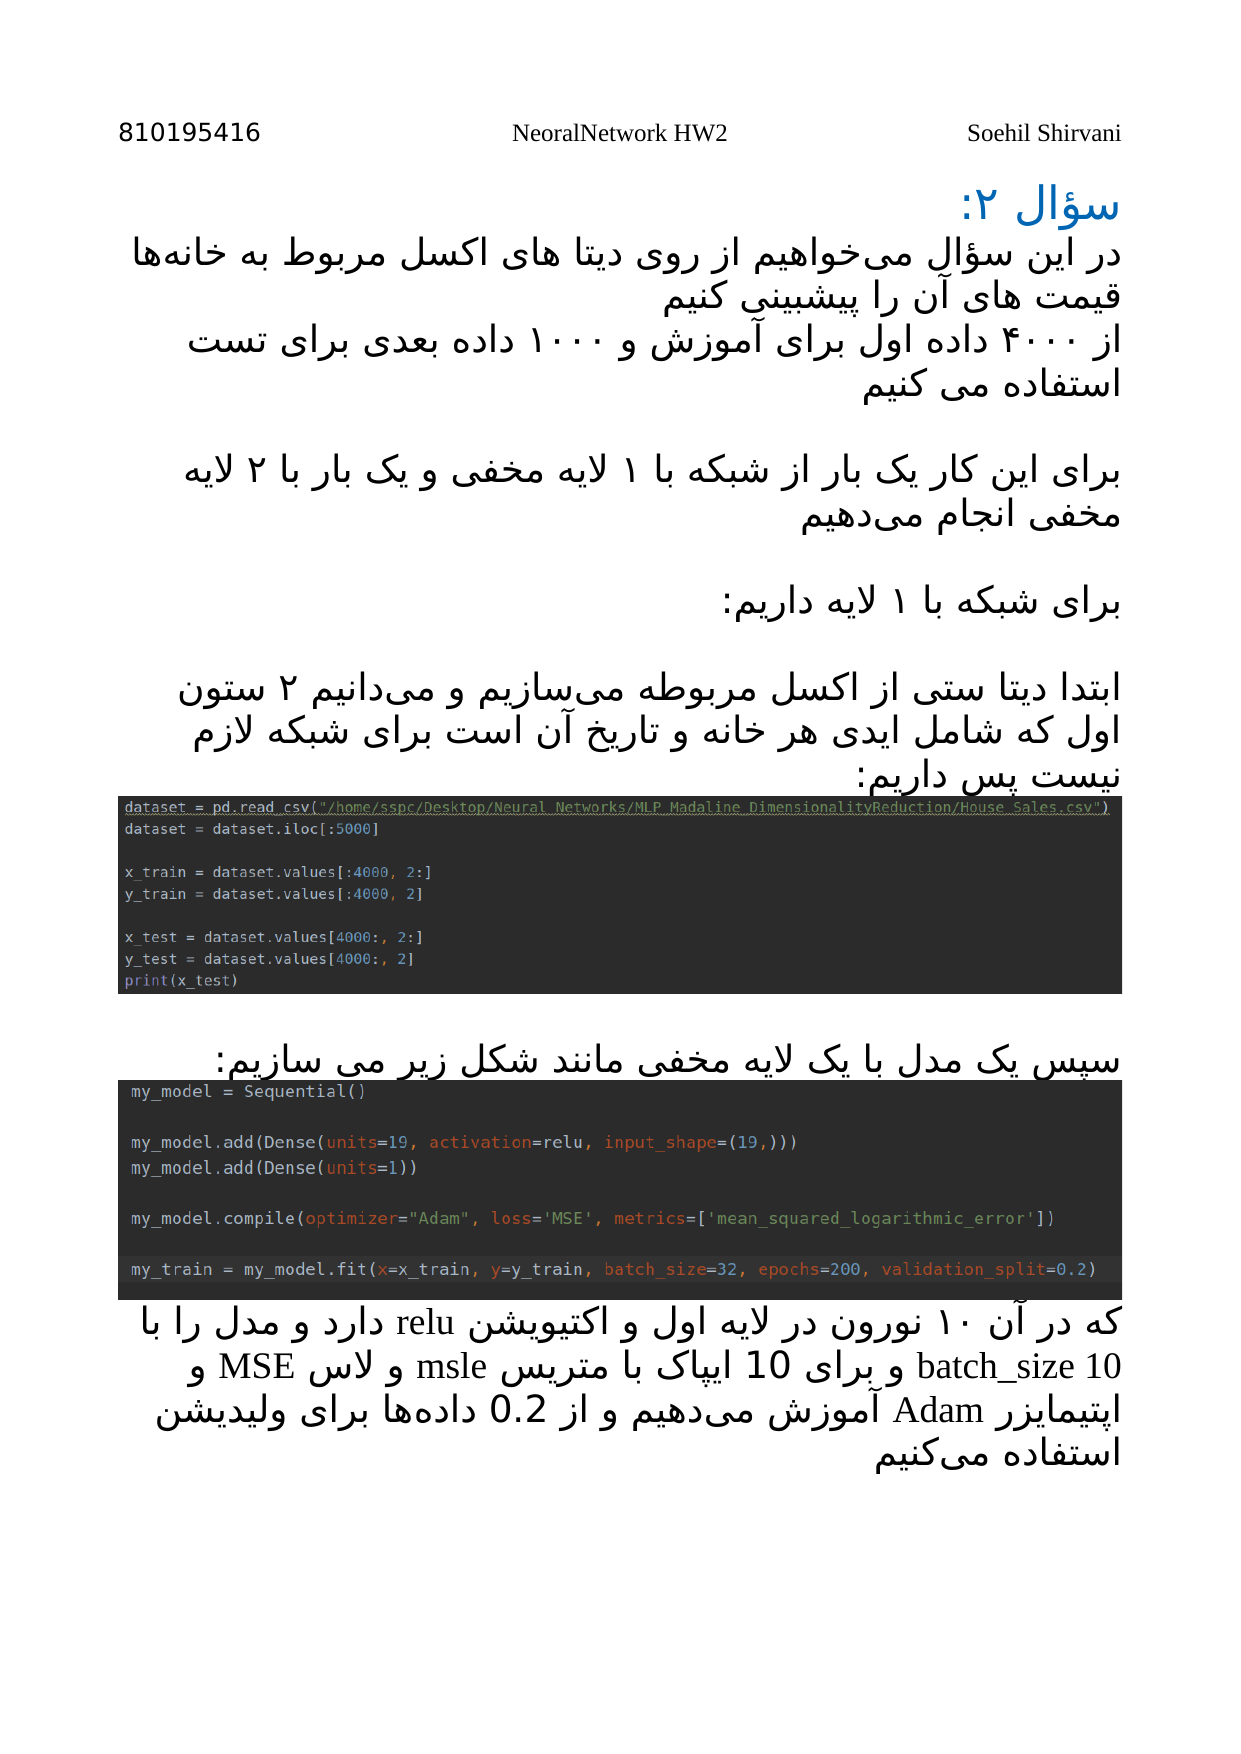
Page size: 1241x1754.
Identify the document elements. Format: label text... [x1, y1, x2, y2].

text سپس یک مدل با یک لایه مخفی مانند شکل زیر می سازیم: [118, 1037, 1122, 1080]
text برای شبکه با ۱ لایه داریم: [118, 578, 1122, 622]
picture [118, 1080, 1123, 1300]
text ابتدا دیتا ستی از اکسل مربوطه می‌سازیم و می‌دانیم ۲ ستون اول که شامل ایدی هر خانه و تاریخ آن است برای شبکه لازم نیست پس داریم: [118, 665, 1122, 796]
text در این سؤال می‌خواهیم از روی دیتا های اکسل مربوط به خانه‌ها قیمت های آن را پیشبینی کنیم [118, 230, 1122, 317]
text که در آن ۱۰ نورون در لایه اول و اکتیویشن relu دارد و مدل را با batch_size 10 و برای 10 ایپاک با متریس msle و لاس MSE و اپتیمایزر Adam آموزش می‌دهیم و از 0.2 داده‌ها برای ولیدیشن استفاده می‌کنیم [118, 1300, 1122, 1474]
text از ۴۰۰۰ داده اول برای آموزش و ۱۰۰۰ داده بعدی برای تست استفاده می کنیم [118, 317, 1122, 405]
text برای این کار یک بار از شبکه با ۱ لایه مخفی و یک بار با ۲ لایه مخفی انجام می‌دهیم [118, 448, 1122, 535]
text سؤال ۲: [118, 177, 1122, 230]
picture [118, 796, 1123, 994]
